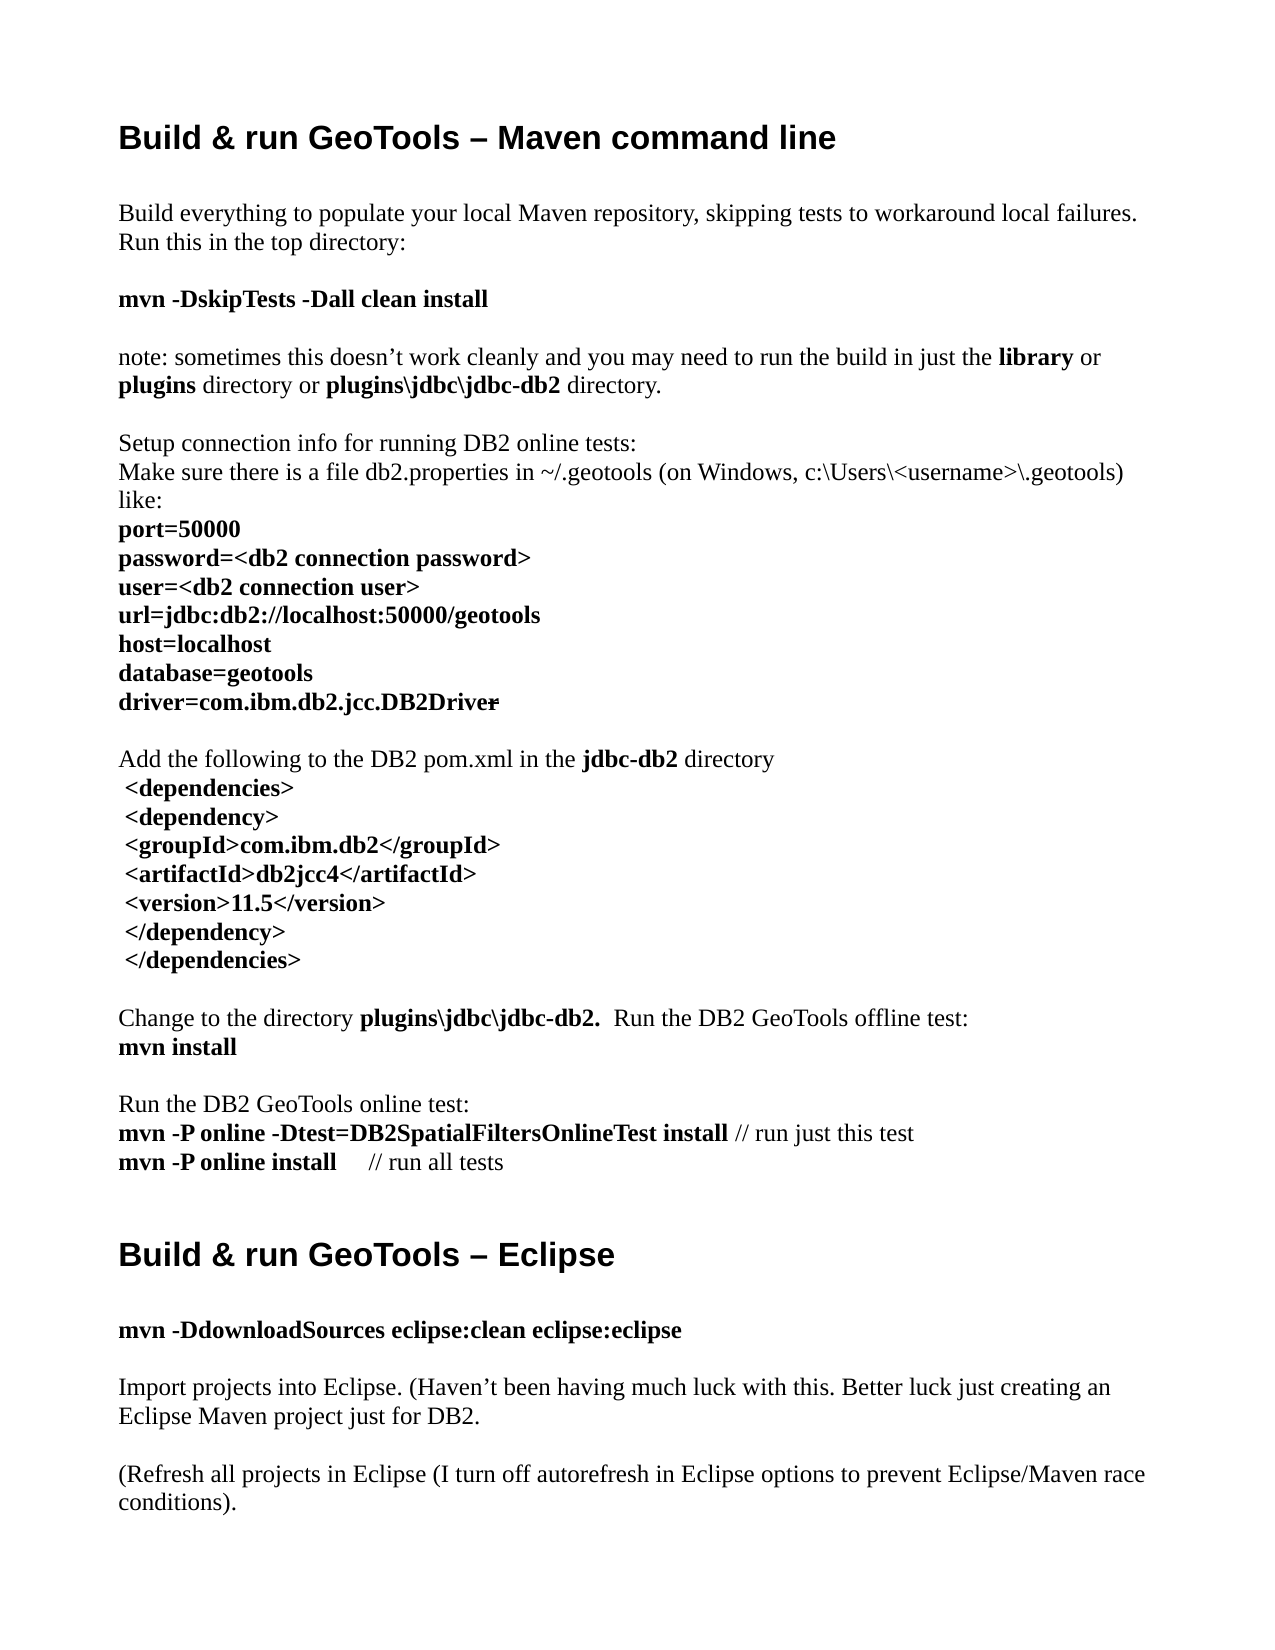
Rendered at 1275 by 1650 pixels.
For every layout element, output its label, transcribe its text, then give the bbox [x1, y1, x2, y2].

subtitle Build & run GeoTools – Eclipse [118, 1196, 1157, 1274]
text Build everything to populate your local Maven repository, skipping tests to workaround local failures. Run this in the top directory: mvn -DskipTests -Dall clean install note: sometimes this doesn’t work cleanly and you may need to run the build in just the library or plugins directory or plugins\jdbc\jdbc-db2 directory. [118, 169, 1157, 399]
text Setup connection info for running DB2 online tests: Make sure there is a file db2.properties in ~/.geotools (on Windows, c:\Users\<username>\.geotools) like: port=50000 password=<db2 connection password> user=<db2 connection user> url=jdbc:db2://localhost:50000/geotools host=localhost database=geotools driver=com.ibm.db2.jcc.DB2Driver Add the following to the DB2 pom.xml in the jdbc-db2 directory <dependencies> <dependency> <groupId>com.ibm.db2</groupId> <artifactId>db2jcc4</artifactId> <version>11.5</version> </dependency> </dependencies> Change to the directory plugins\jdbc\jdbc-db2. Run the DB2 GeoTools offline test: mvn install Run the DB2 GeoTools online test: mvn -P online -Dtest=DB2SpatialFiltersOnlineTest install // run just this test mvn -P online install // run all tests [118, 428, 1157, 1176]
subtitle Build & run GeoTools – Maven command line [118, 118, 1157, 157]
text mvn -DdownloadSources eclipse:clean eclipse:eclipse Import projects into Eclipse. (Haven’t been having much luck with this. Better luck just creating an Eclipse Maven project just for DB2. (Refresh all projects in Eclipse (I turn off autorefresh in Eclipse options to prevent Eclipse/Maven race conditions). [118, 1286, 1157, 1516]
